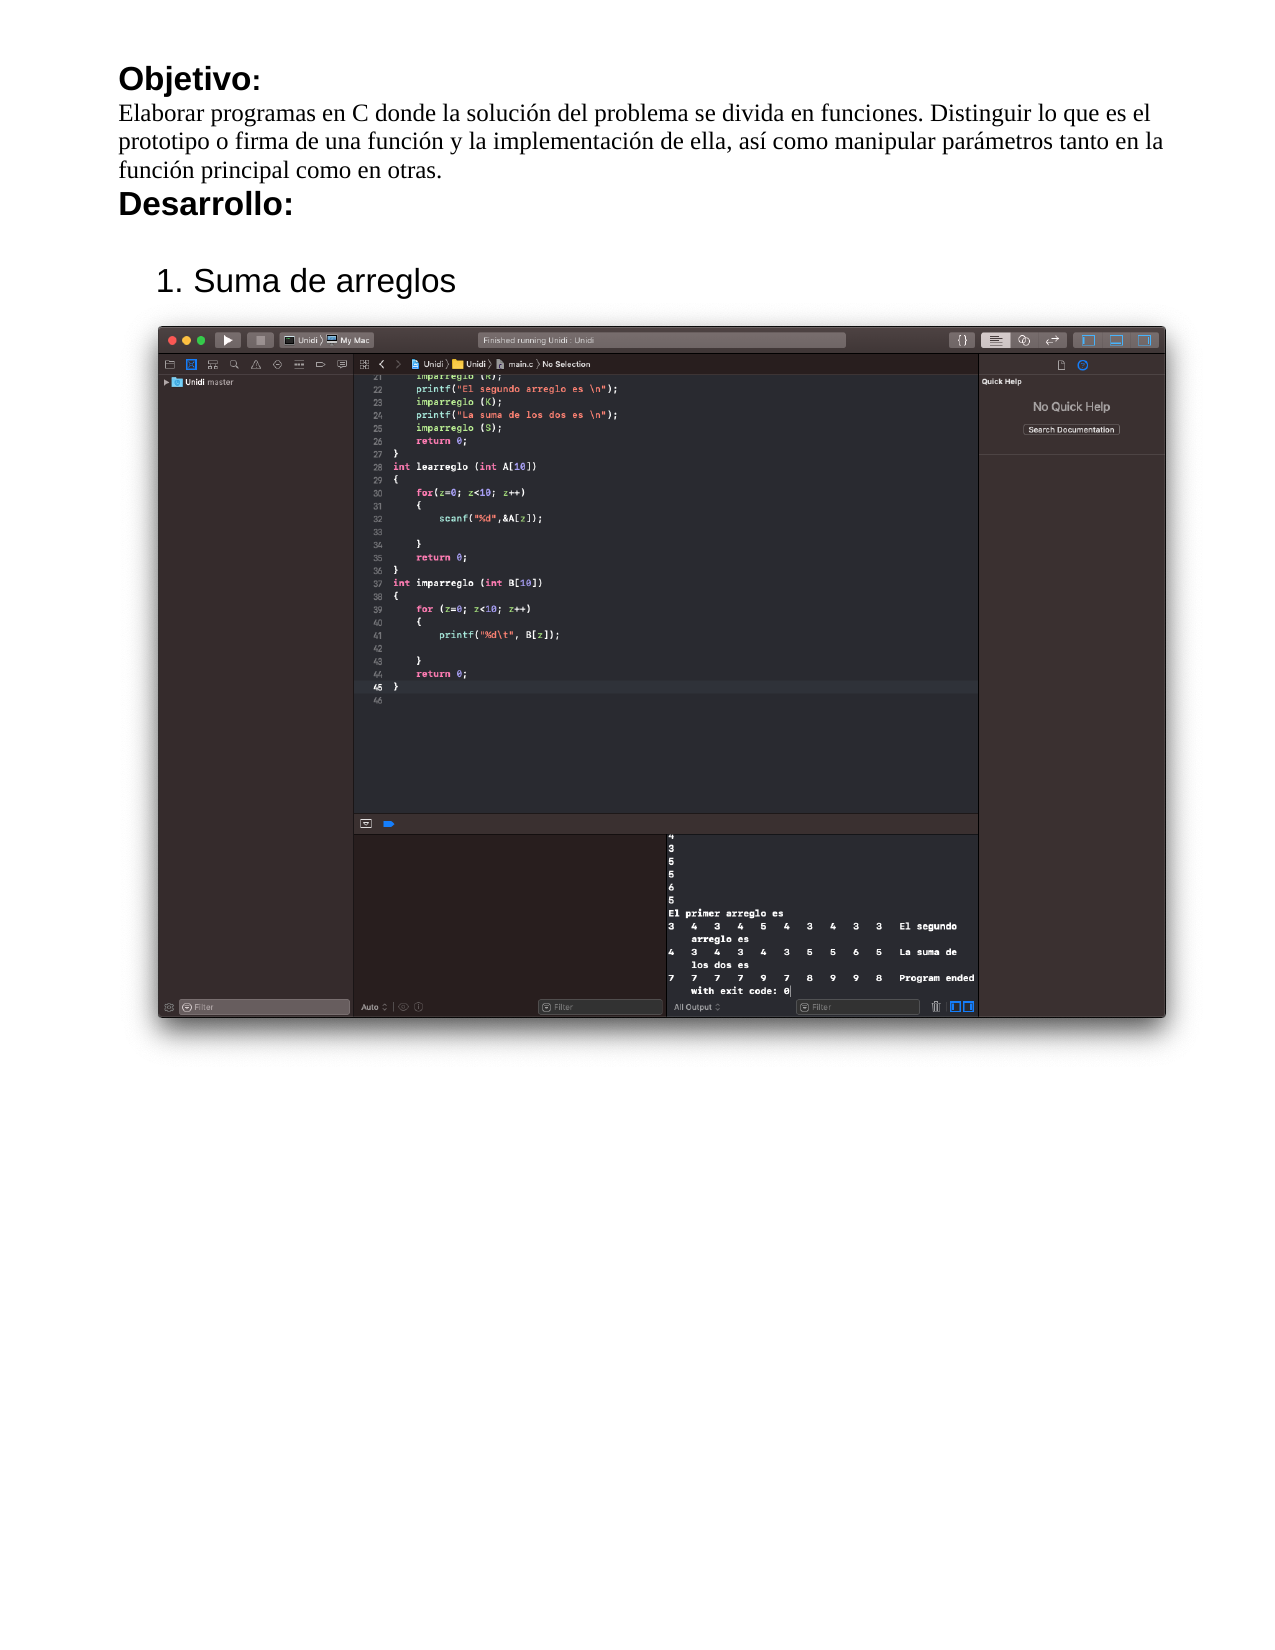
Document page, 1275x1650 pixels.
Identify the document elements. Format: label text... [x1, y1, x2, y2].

text Elaborar programas en C donde la solución del problema se divida en funciones. Distinguir lo que es el prototipo o firma de una función y la implementación de ella, así como manipular parámetros tanto en la función principal como en otras. [118, 98, 1205, 184]
text Objetivo: [118, 59, 1205, 98]
text Desarrollo: [118, 184, 1205, 222]
list Suma de arreglos [156, 261, 1205, 299]
